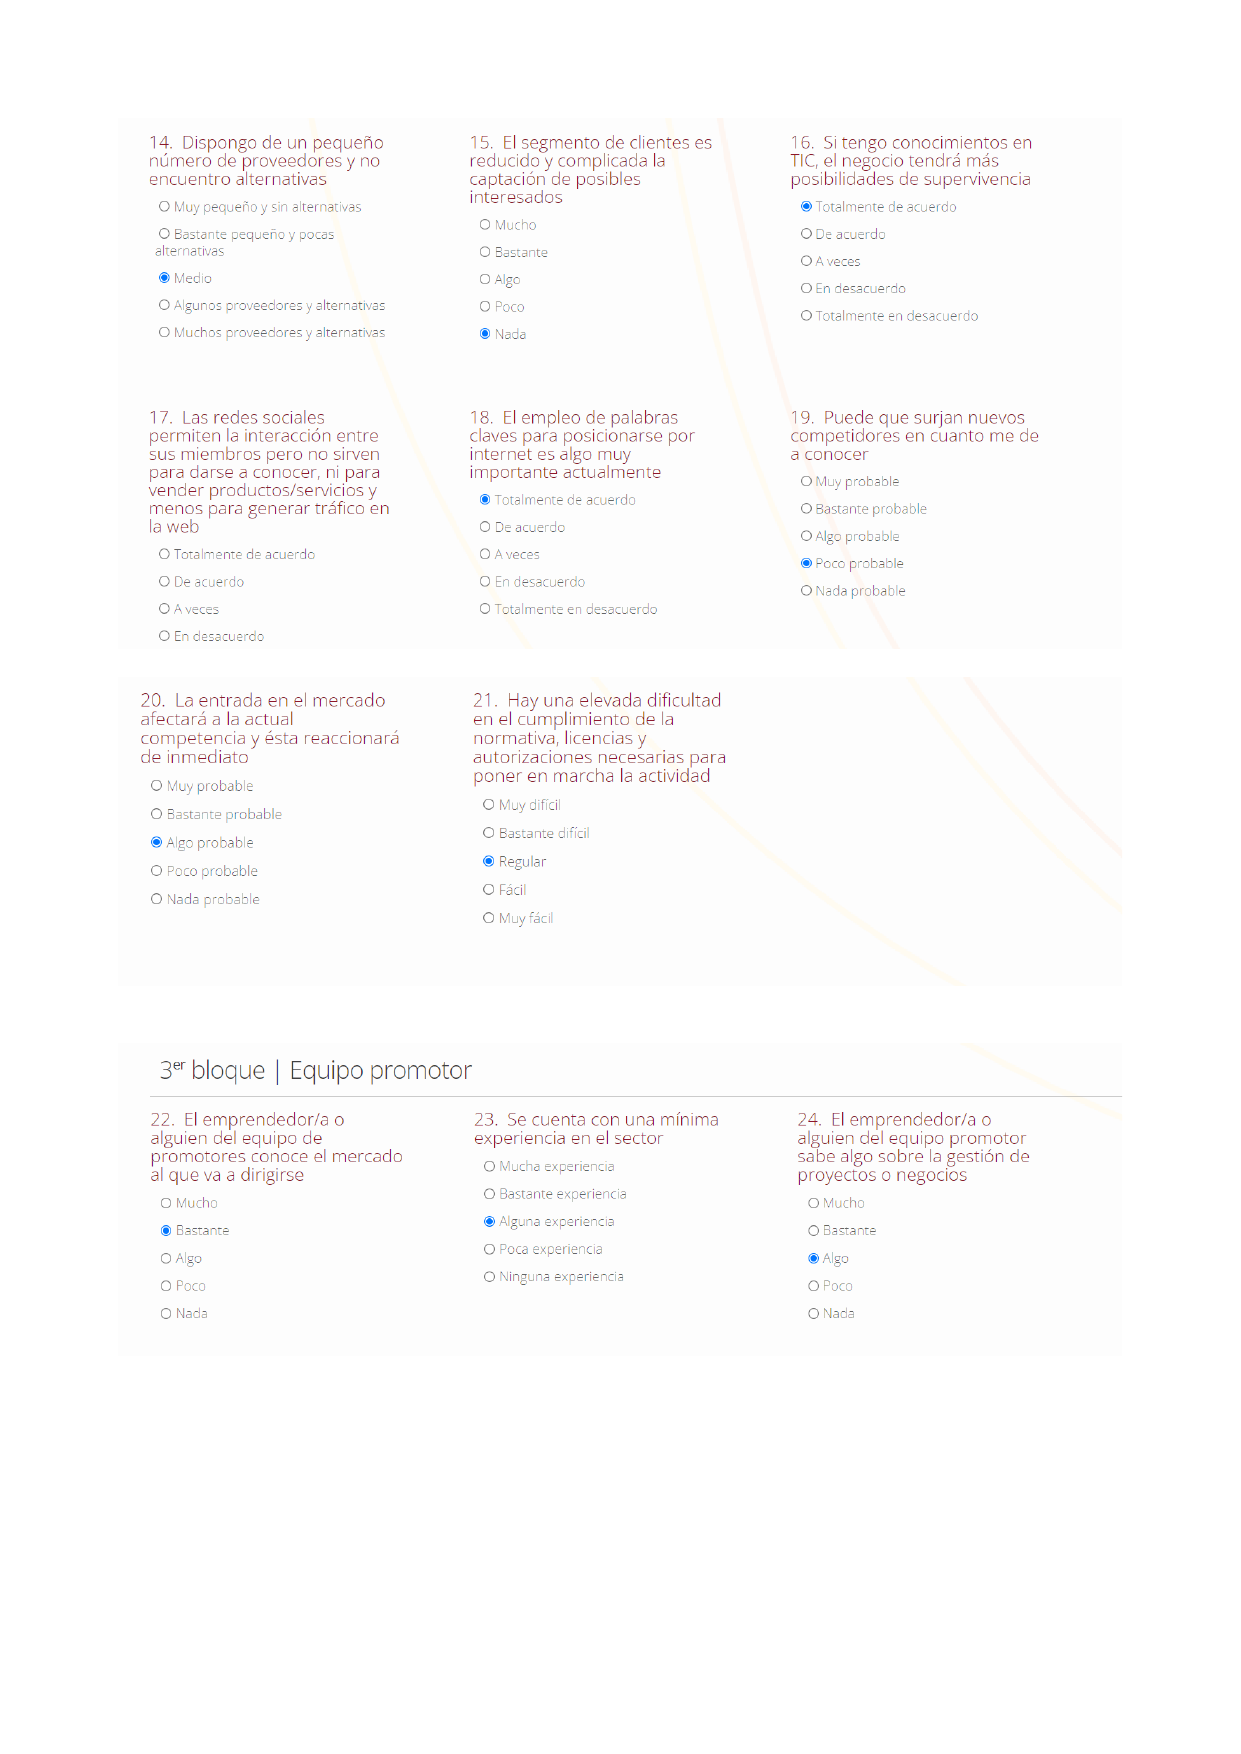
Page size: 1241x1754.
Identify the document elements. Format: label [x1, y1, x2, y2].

picture [118, 1043, 1123, 1356]
picture [118, 677, 1123, 986]
picture [118, 118, 1123, 649]
